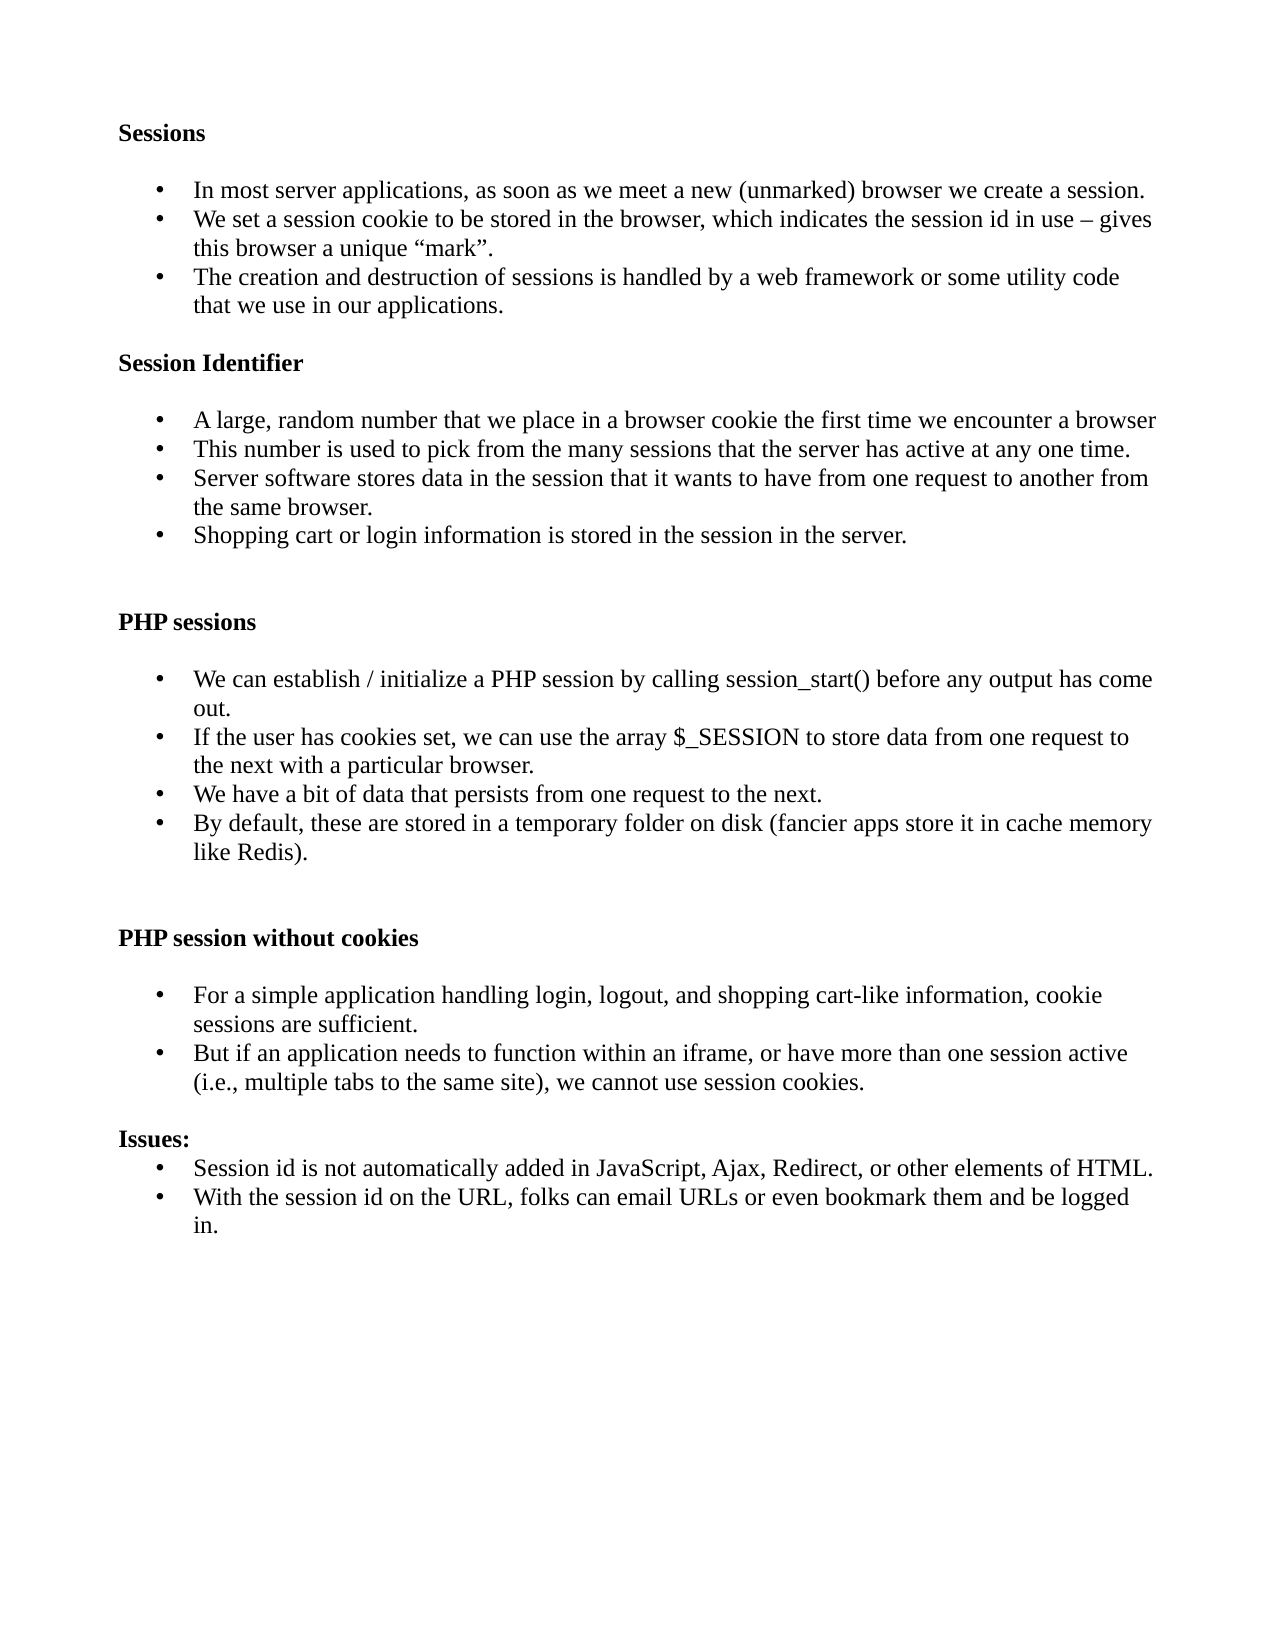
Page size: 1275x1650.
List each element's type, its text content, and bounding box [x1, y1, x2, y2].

title If the user has cookies set, we can use the array $_SESSION to store data from one request to the next with a particular browser. [156, 722, 1157, 779]
title Session id is not automatically added in JavaScript, Ajax, Redirect, or other elements of HTML. [156, 1153, 1157, 1182]
text Sessions [118, 118, 1157, 147]
title We can establish / initialize a PHP session by calling session_start() before any output has come out. [156, 664, 1157, 722]
title For a simple application handling login, logout, and shopping cart-like information, cookie sessions are sufficient. [156, 981, 1157, 1038]
title But if an application needs to function within an iframe, or have more than one session active (i.e., multiple tabs to the same site), we cannot use session cookies. [156, 1038, 1157, 1096]
title PHP session without cookies [118, 923, 1157, 952]
title With the session id on the URL, folks can email URLs or even bookmark them and be logged in. [156, 1182, 1157, 1239]
title Shopping cart or login information is stored in the session in the server. [156, 521, 1157, 549]
title In most server applications, as soon as we meet a new (unmarked) browser we create a session. [156, 176, 1157, 204]
title The creation and destruction of sessions is handled by a web framework or some utility code that we use in our applications. [156, 262, 1157, 319]
title Session Identifier [118, 348, 1157, 377]
title This number is used to pick from the many sessions that the server has active at any one time. [156, 434, 1157, 463]
title PHP sessions [118, 607, 1157, 636]
title A large, random number that we place in a browser cookie the first time we encounter a browser [156, 406, 1157, 434]
title Server software stores data in the session that it wants to have from one request to another from the same browser. [156, 463, 1157, 521]
title We have a bit of data that persists from one request to the next. [156, 779, 1157, 808]
title We set a session cookie to be stored in the browser, which indicates the session id in use – gives this browser a unique “mark”. [156, 204, 1157, 262]
title By default, these are stored in a temporary folder on disk (fancier apps store it in cache memory like Redis). [156, 808, 1157, 866]
text Issues: [118, 1124, 1157, 1153]
